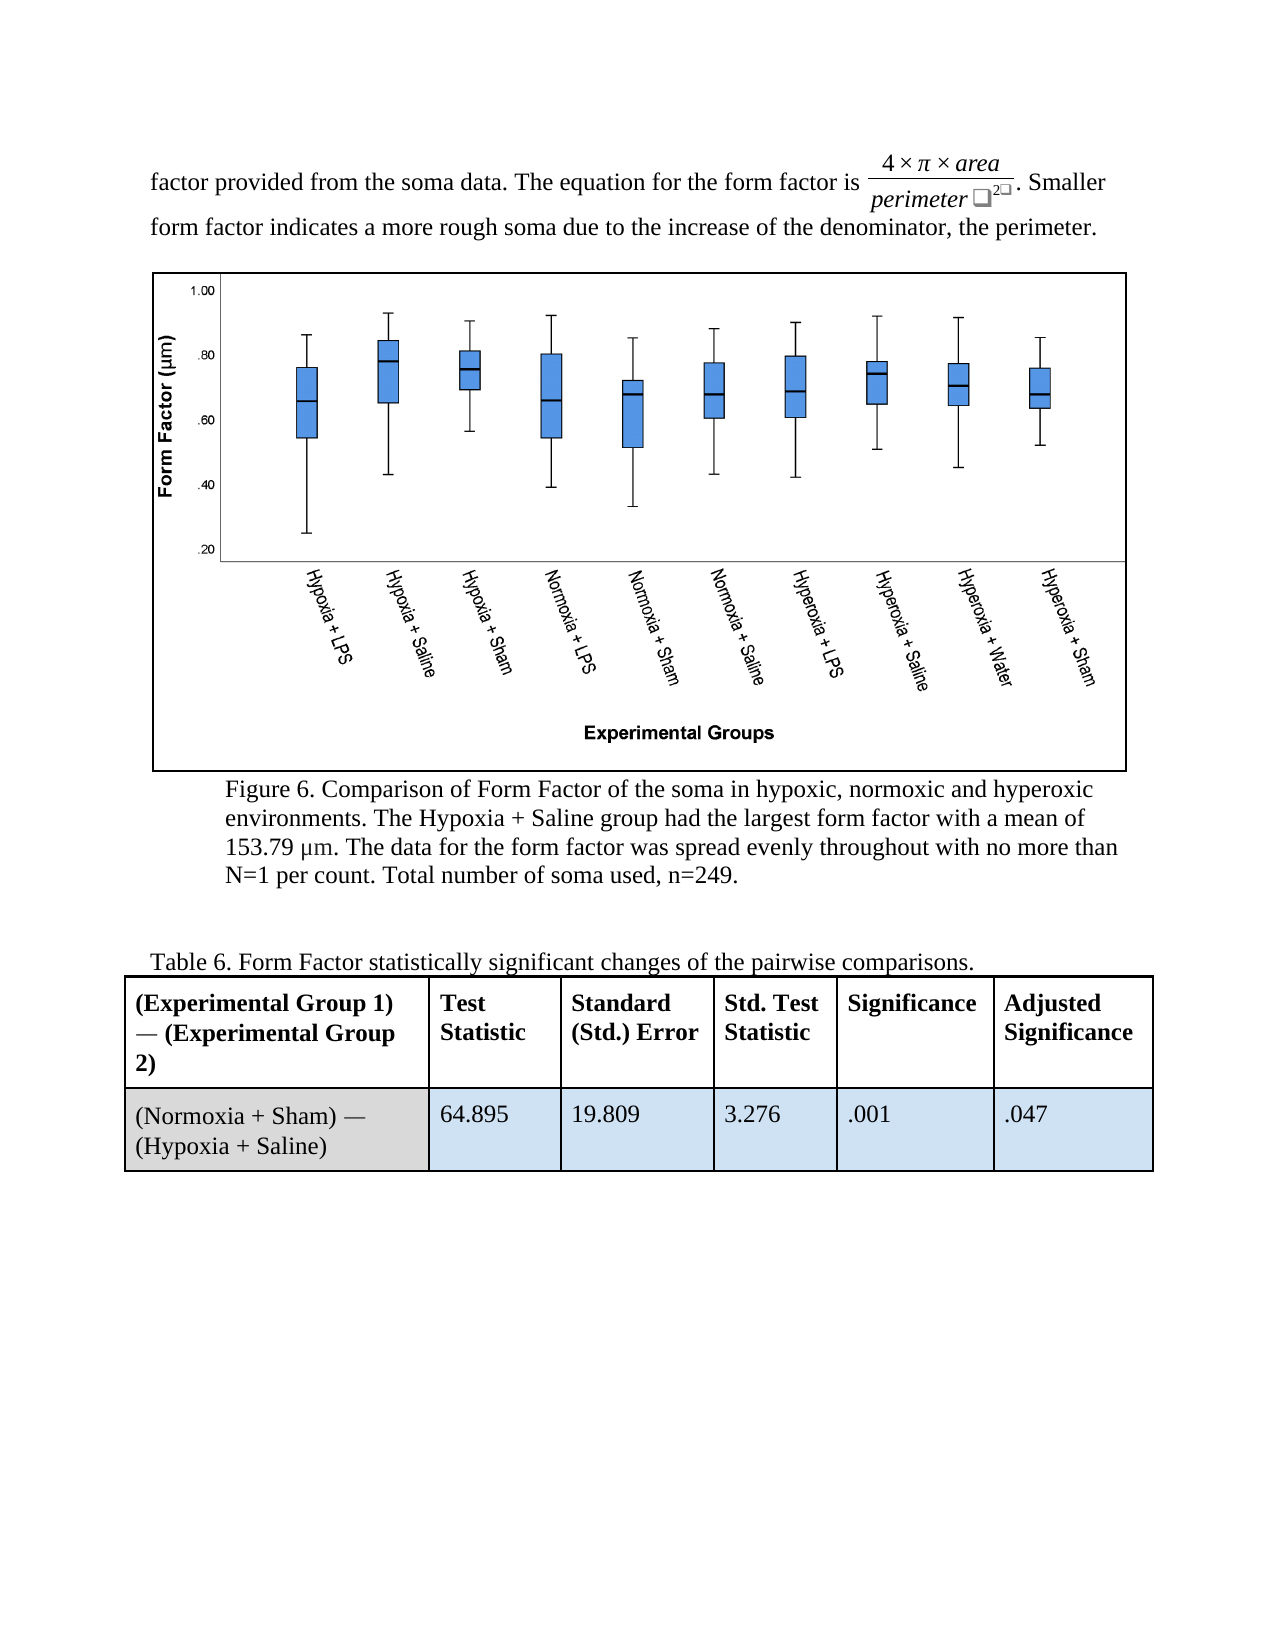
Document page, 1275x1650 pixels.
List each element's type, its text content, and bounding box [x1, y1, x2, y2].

table_header Significance [838, 978, 993, 1087]
table_cell 19.809 [562, 1089, 713, 1170]
text Table 6. Form Factor statistically significant changes of the pairwise comparisons. [150, 947, 1125, 975]
table_header Test Statistic [430, 978, 560, 1087]
text To estimate the roughness of the soma in response to hypoxia or LPS, we measured the form factor provided from the soma data. The equation for the form factor is . Smaller form factor indicates a more rough soma due to the increase of the denominator, the perimeter. [150, 150, 1125, 241]
table_cell (Normoxia + Sham) — (Hypoxia + Saline) [126, 1089, 428, 1170]
table_cell .001 [838, 1089, 993, 1170]
table_header (Experimental Group 1) — (Experimental Group 2) [126, 978, 428, 1087]
table_cell 64.895 [430, 1089, 560, 1170]
text Figure 6. Comparison of Form Factor of the soma in hypoxic, normoxic and hyperoxic environments. The Hypoxia + Saline group had the largest form factor with a mean of 153.79 μm. The data for the form factor was spread evenly throughout with no more than N=1 per count. Total number of soma used, n=249. [150, 774, 1125, 889]
table_header Standard (Std.) Error [562, 978, 713, 1087]
table_cell .047 [995, 1089, 1152, 1170]
table_cell 3.276 [715, 1089, 836, 1170]
table_header Adjusted Significance [995, 978, 1152, 1087]
table_header Std. Test Statistic [715, 978, 836, 1087]
